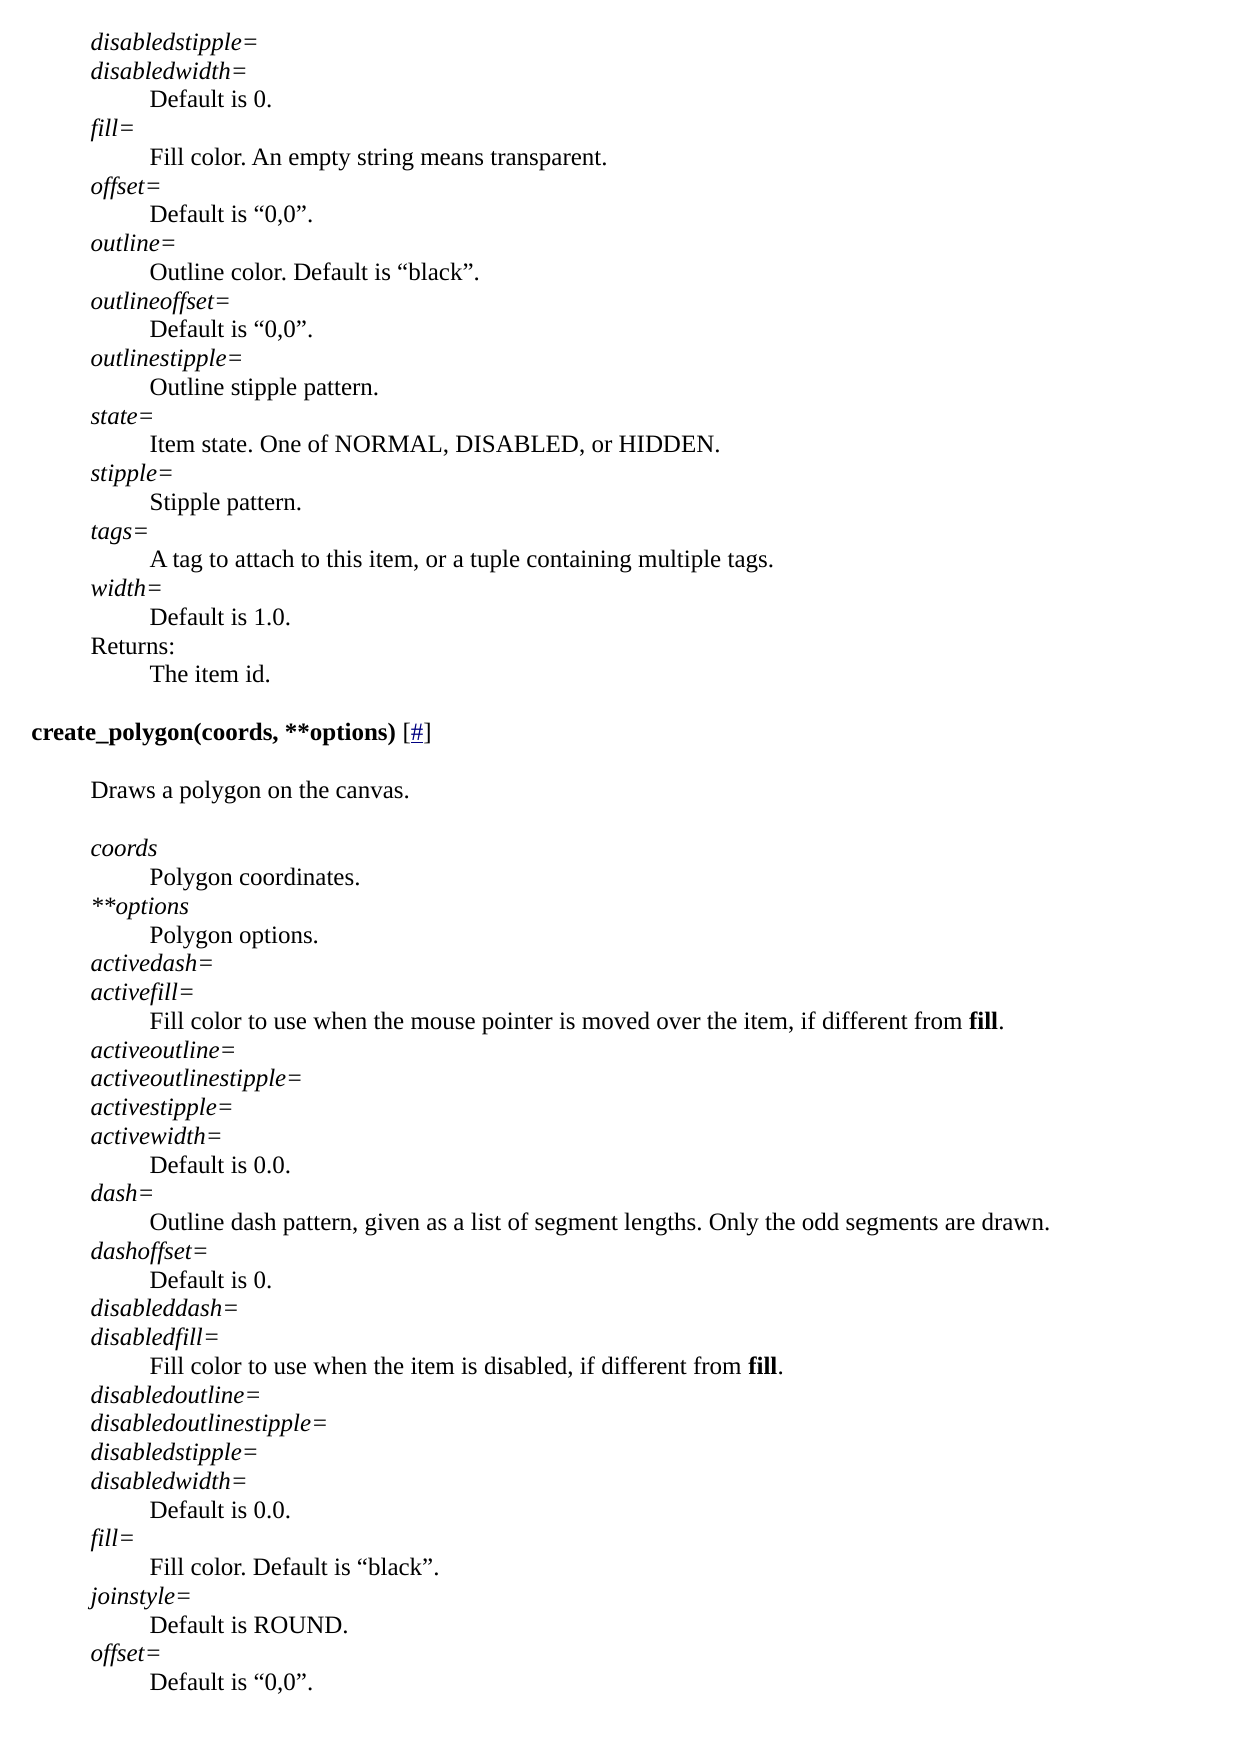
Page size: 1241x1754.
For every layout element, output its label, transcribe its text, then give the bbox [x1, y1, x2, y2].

subtitle disabledoutlinestipple= [90, 1408, 1212, 1437]
subtitle outlineoffset= [90, 286, 1212, 314]
subtitle activedash= [90, 948, 1212, 977]
list A tag to attach to this item, or a tuple containing multiple tags. [149, 544, 1212, 573]
list Default is 0. [149, 84, 1212, 113]
list Default is “0,0”. [149, 314, 1212, 343]
list Outline color. Default is “black”. [149, 257, 1212, 286]
subtitle activewidth= [90, 1121, 1212, 1150]
list Polygon options. [149, 920, 1212, 948]
subtitle joinstyle= [90, 1581, 1212, 1610]
subtitle fill= [90, 1523, 1212, 1552]
subtitle outlinestipple= [90, 343, 1212, 372]
subtitle offset= [90, 1638, 1212, 1667]
subtitle dash= [90, 1178, 1212, 1207]
list Outline stipple pattern. [149, 372, 1212, 401]
subtitle state= [90, 401, 1212, 429]
list Default is “0,0”. [149, 199, 1212, 228]
subtitle Returns: [90, 631, 1212, 659]
subtitle disabledstipple= [90, 1437, 1212, 1466]
subtitle disabledwidth= [90, 1466, 1212, 1495]
subtitle disabledwidth= [90, 56, 1212, 84]
list Fill color to use when the mouse pointer is moved over the item, if different from fill. [149, 1006, 1212, 1035]
subtitle activeoutlinestipple= [90, 1063, 1212, 1092]
subtitle disabledstipple= [90, 27, 1212, 56]
list The item id. [149, 659, 1212, 688]
subtitle width= [90, 573, 1212, 602]
list Fill color. An empty string means transparent. [149, 142, 1212, 171]
subtitle tags= [90, 516, 1212, 544]
subtitle dashoffset= [90, 1236, 1212, 1265]
subtitle disabledoutline= [90, 1380, 1212, 1408]
subtitle **options [90, 891, 1212, 920]
subtitle offset= [90, 171, 1212, 199]
list Polygon coordinates. [149, 862, 1212, 891]
list Draws a polygon on the canvas. [90, 775, 1212, 804]
list Default is ROUND. [149, 1610, 1212, 1638]
subtitle coords [90, 833, 1212, 862]
list Default is 1.0. [149, 602, 1212, 631]
subtitle disableddash= [90, 1293, 1212, 1322]
subtitle stipple= [90, 458, 1212, 487]
subtitle activefill= [90, 977, 1212, 1006]
list Stipple pattern. [149, 487, 1212, 516]
list Fill color to use when the item is disabled, if different from fill. [149, 1351, 1212, 1380]
subtitle outline= [90, 228, 1212, 257]
subtitle create_polygon(coords, **options) [#] [31, 717, 1212, 746]
subtitle activestipple= [90, 1092, 1212, 1121]
list Fill color. Default is “black”. [149, 1552, 1212, 1581]
subtitle activeoutline= [90, 1035, 1212, 1063]
subtitle disabledfill= [90, 1322, 1212, 1351]
list Default is 0.0. [149, 1495, 1212, 1523]
list Outline dash pattern, given as a list of segment lengths. Only the odd segments are drawn. [149, 1207, 1212, 1236]
list Default is “0,0”. [149, 1667, 1212, 1696]
list Default is 0. [149, 1265, 1212, 1293]
subtitle fill= [90, 113, 1212, 142]
list Default is 0.0. [149, 1150, 1212, 1178]
list Item state. One of NORMAL, DISABLED, or HIDDEN. [149, 429, 1212, 458]
